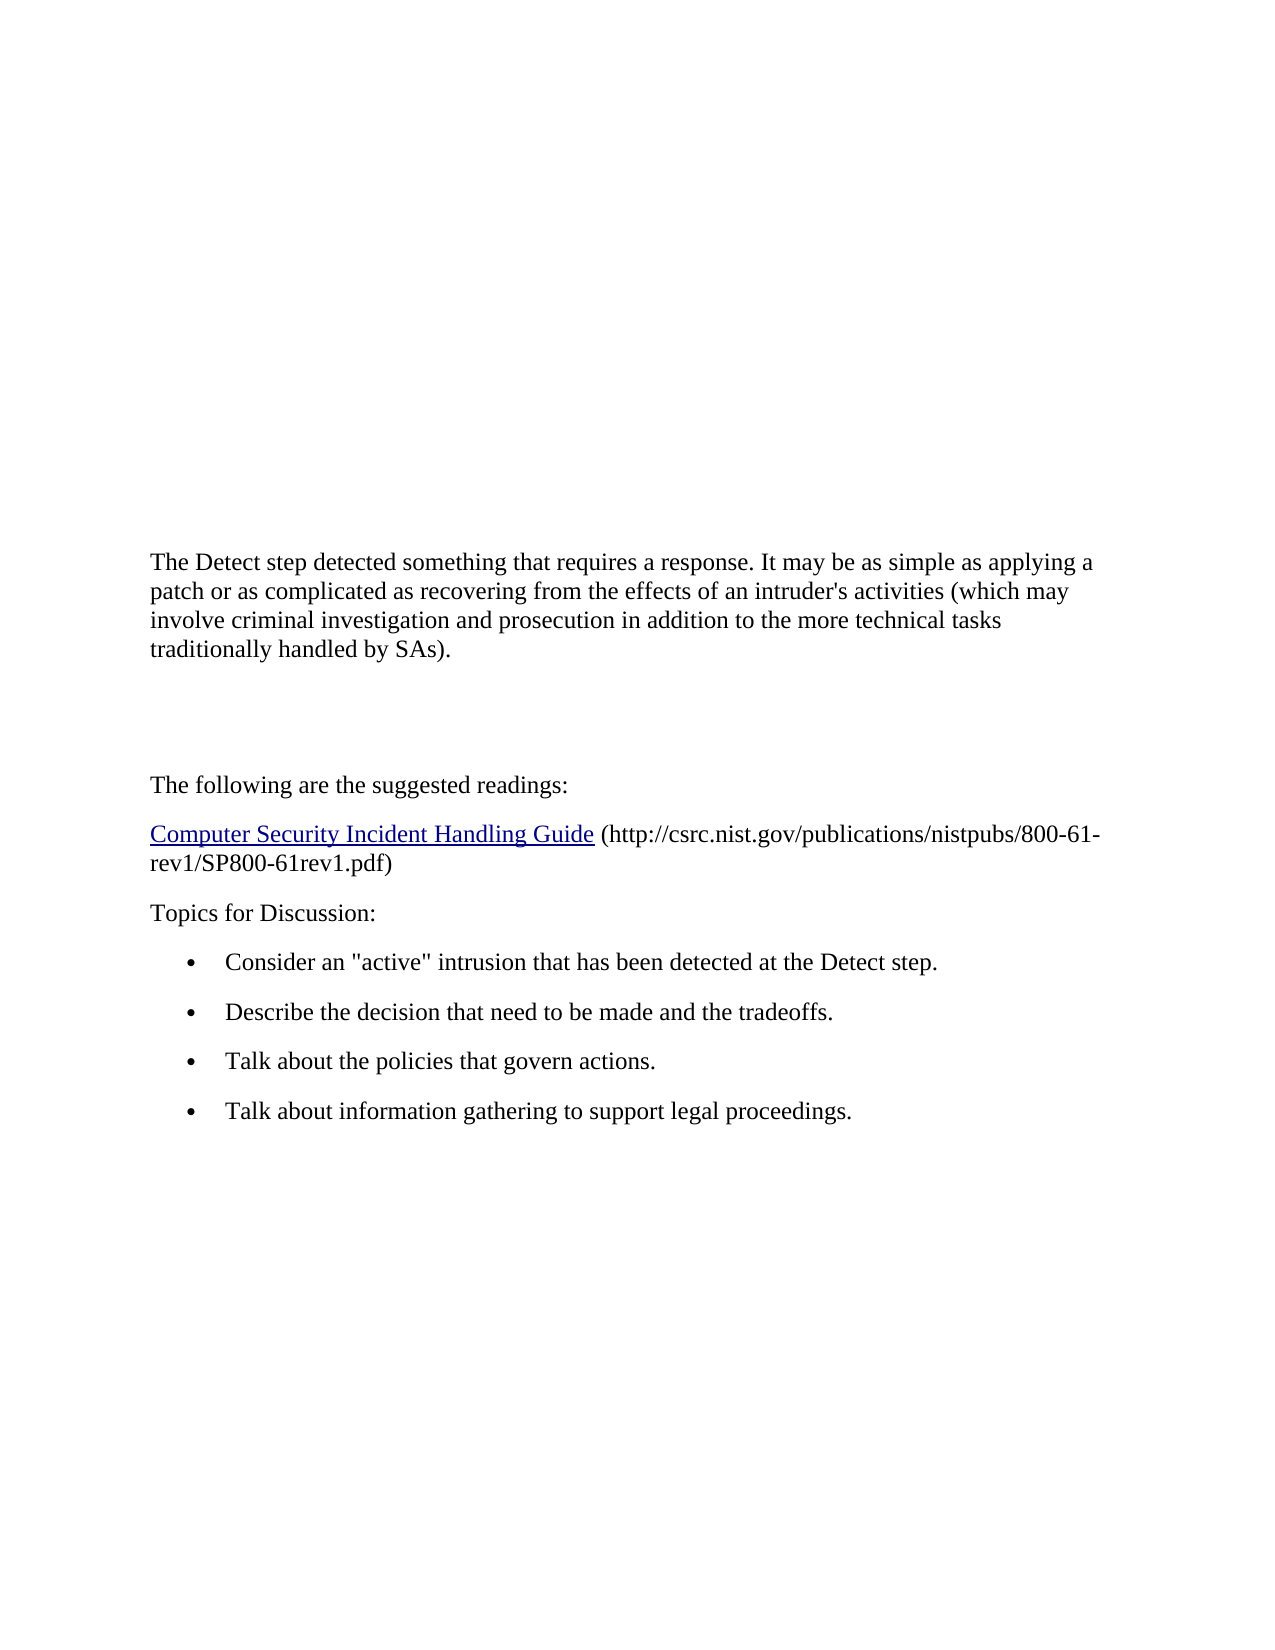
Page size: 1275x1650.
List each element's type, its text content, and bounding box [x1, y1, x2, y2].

table_cell [476, 1254, 792, 1455]
text Topics for Discussion: [150, 898, 1125, 926]
text The Detect step detected something that requires a response. It may be as simple as applying a patch or as complicated as recovering from the effects of an intruder's activities (which may involve criminal investigation and prosecution in addition to the more technical tasks traditionally handled by SAs). [150, 547, 1125, 662]
table_header [476, 1222, 792, 1253]
list Describe the decision that need to be made and the tradeoffs. [187, 997, 1125, 1026]
list Talk about information gathering to support legal proceedings. [187, 1096, 1125, 1125]
table_cell [792, 1254, 1134, 1455]
text Computer Security Incident Handling Guide (http://csrc.nist.gov/publications/nistpubs/800-61-rev1/SP800-61rev1.pdf) [150, 819, 1125, 877]
text The following are the suggested readings: [150, 770, 1125, 798]
list Talk about the policies that govern actions. [187, 1046, 1125, 1075]
table_header [792, 1222, 1134, 1253]
list Consider an "active" intrusion that has been detected at the Detect step. [187, 947, 1125, 976]
table_header [150, 1222, 476, 1253]
table_cell [150, 1254, 476, 1455]
